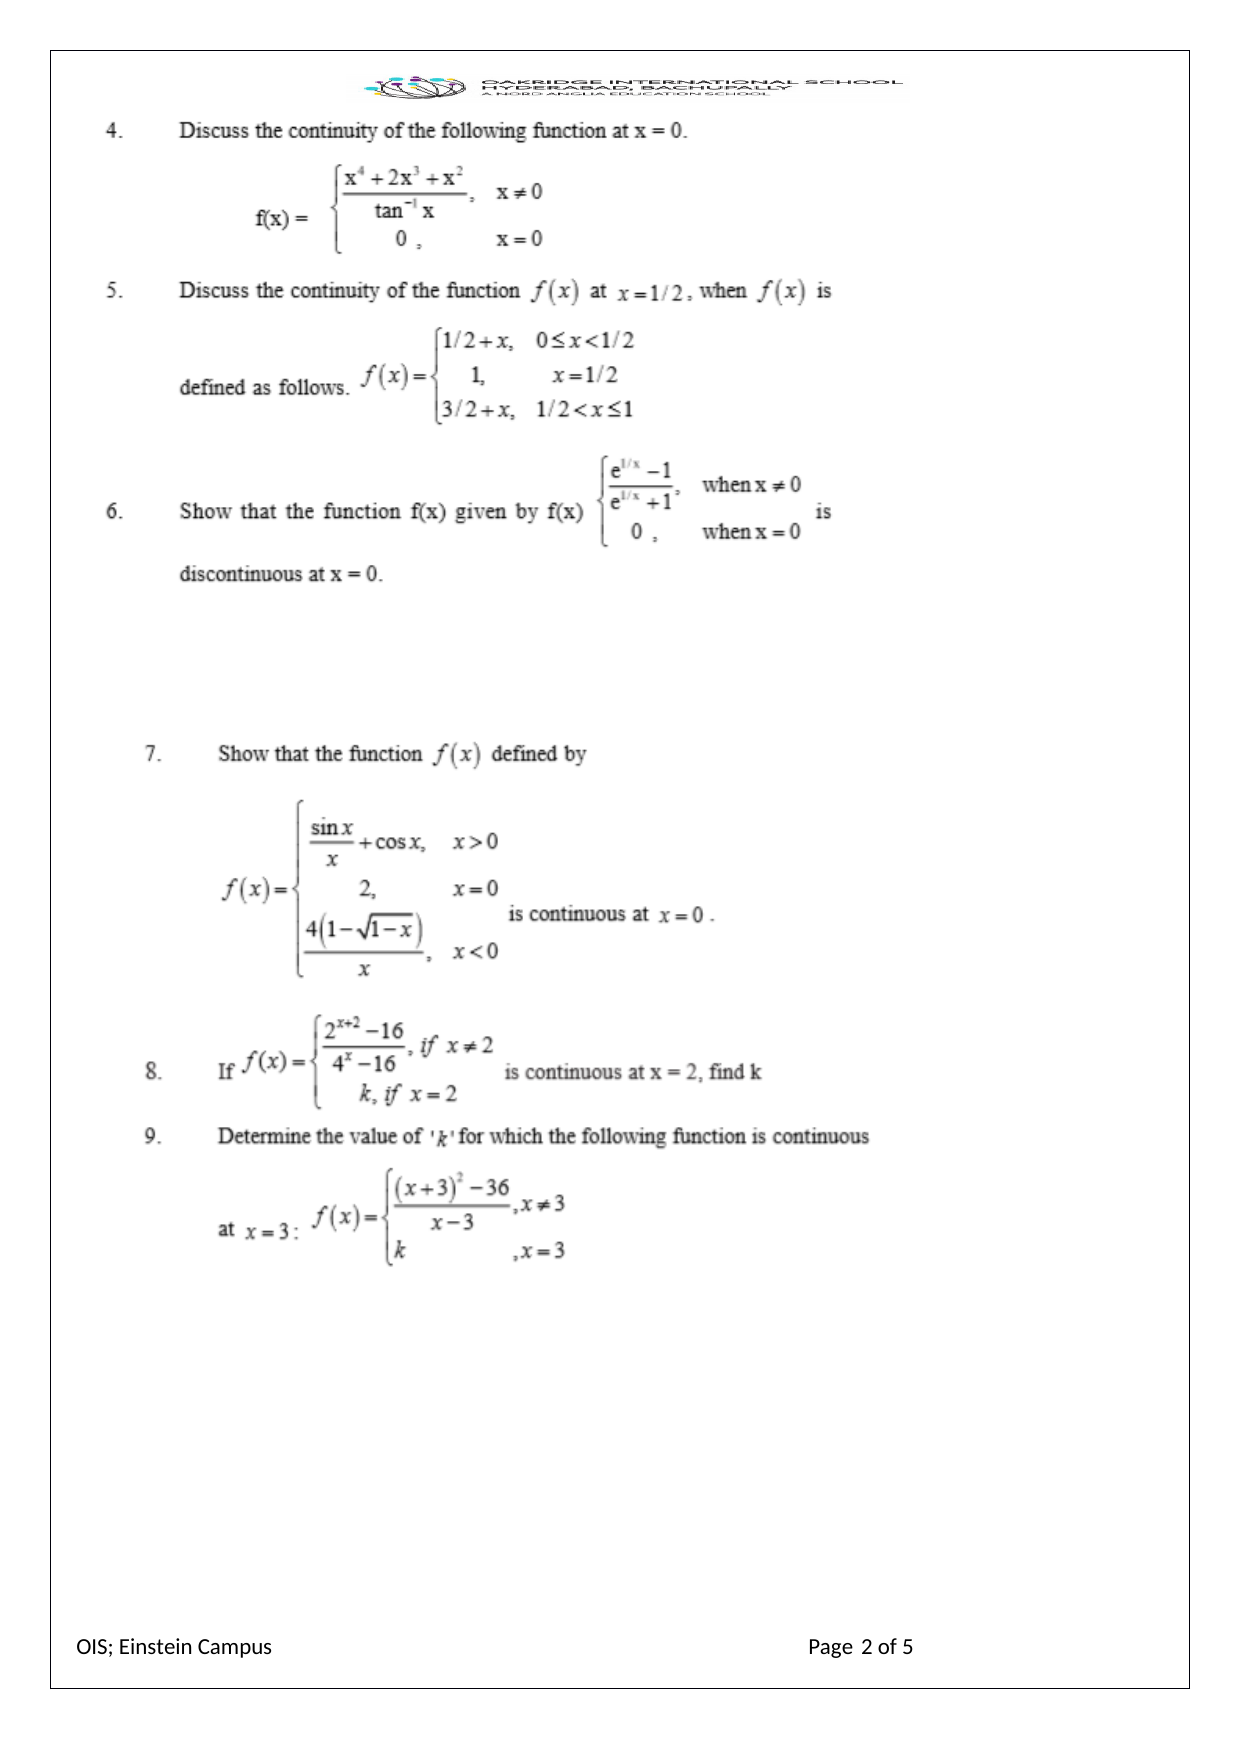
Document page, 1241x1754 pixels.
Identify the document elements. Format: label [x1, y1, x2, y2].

picture [102, 74, 911, 600]
picture [138, 726, 885, 1278]
